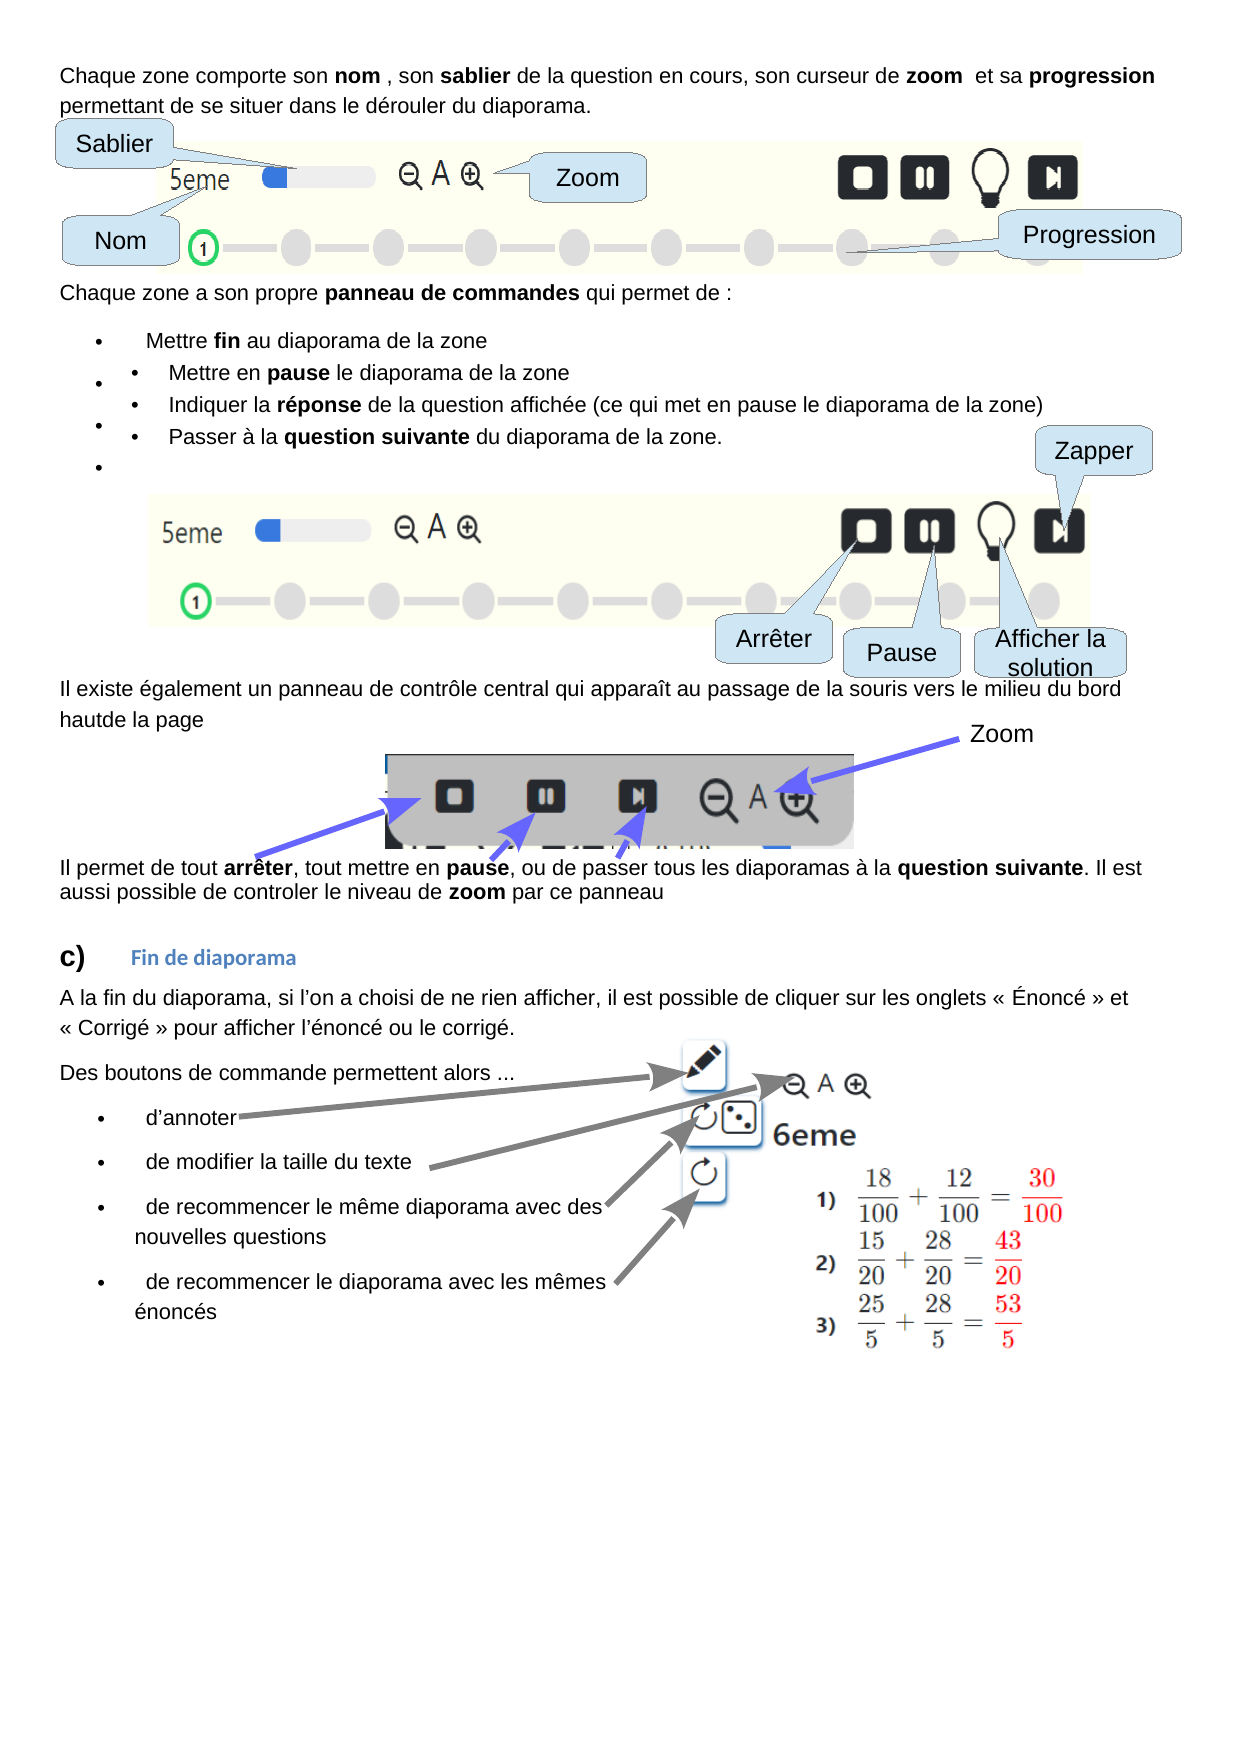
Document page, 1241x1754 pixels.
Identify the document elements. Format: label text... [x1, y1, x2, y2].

text Chaque zone comporte son nom , son sablier de la question en cours, son curseur de zoom et sa progression permettant de se situer dans le dérouler du diaporama. [59, 59, 1179, 119]
table_cell • [59, 1095, 119, 1140]
table_cell d’annoter [120, 1095, 639, 1140]
picture [156, 141, 1083, 274]
table_header c) [59, 922, 119, 979]
table_cell énoncés [59, 1298, 639, 1460]
table_cell de recommencer le diaporama avec les mêmes [120, 1260, 639, 1297]
table_cell nouvelles questions [59, 1223, 639, 1260]
table_cell [639, 1111, 675, 1251]
table_cell de modifier la taille du texte [120, 1140, 639, 1185]
table_header Mettre fin au diaporama de la zone • Mettre en pause le diaporama de la zone • Indiquer la réponse de la question affichée (ce qui met en pause le diaporama de la zone) • Passer à la question suivante du diaporama de la zone. [120, 315, 1109, 487]
picture [385, 754, 854, 849]
picture [148, 494, 1091, 627]
text Il permet de tout arrêter, tout mettre en pause, ou de passer tous les diaporamas à la question suivante. Il est aussi possible de controler le niveau de zoom par ce panneau [59, 856, 1179, 904]
text Il existe également un panneau de contrôle central qui apparaît au passage de la souris vers le milieu du bord hautde la page [59, 673, 1179, 733]
table_cell • [59, 1185, 119, 1222]
table_cell • [59, 1140, 119, 1185]
table_cell • [59, 1260, 119, 1297]
table_cell « Corrigé » pour afficher l’énoncé ou le corrigé. Des boutons de commande permettent alors ... [59, 1013, 639, 1095]
table_cell [639, 1013, 1155, 1460]
table_cell de recommencer le même diaporama avec des [120, 1185, 639, 1222]
table_header Fin de diaporama [120, 922, 1155, 979]
table_cell A la fin du diaporama, si l’on a choisi de ne rien afficher, il est possible de cliquer sur les onglets « Énoncé » et [59, 979, 1155, 1013]
table_header • • • • [78, 315, 119, 487]
picture [675, 1034, 1122, 1353]
text Chaque zone a son propre panneau de commandes qui permet de : [59, 281, 1179, 305]
